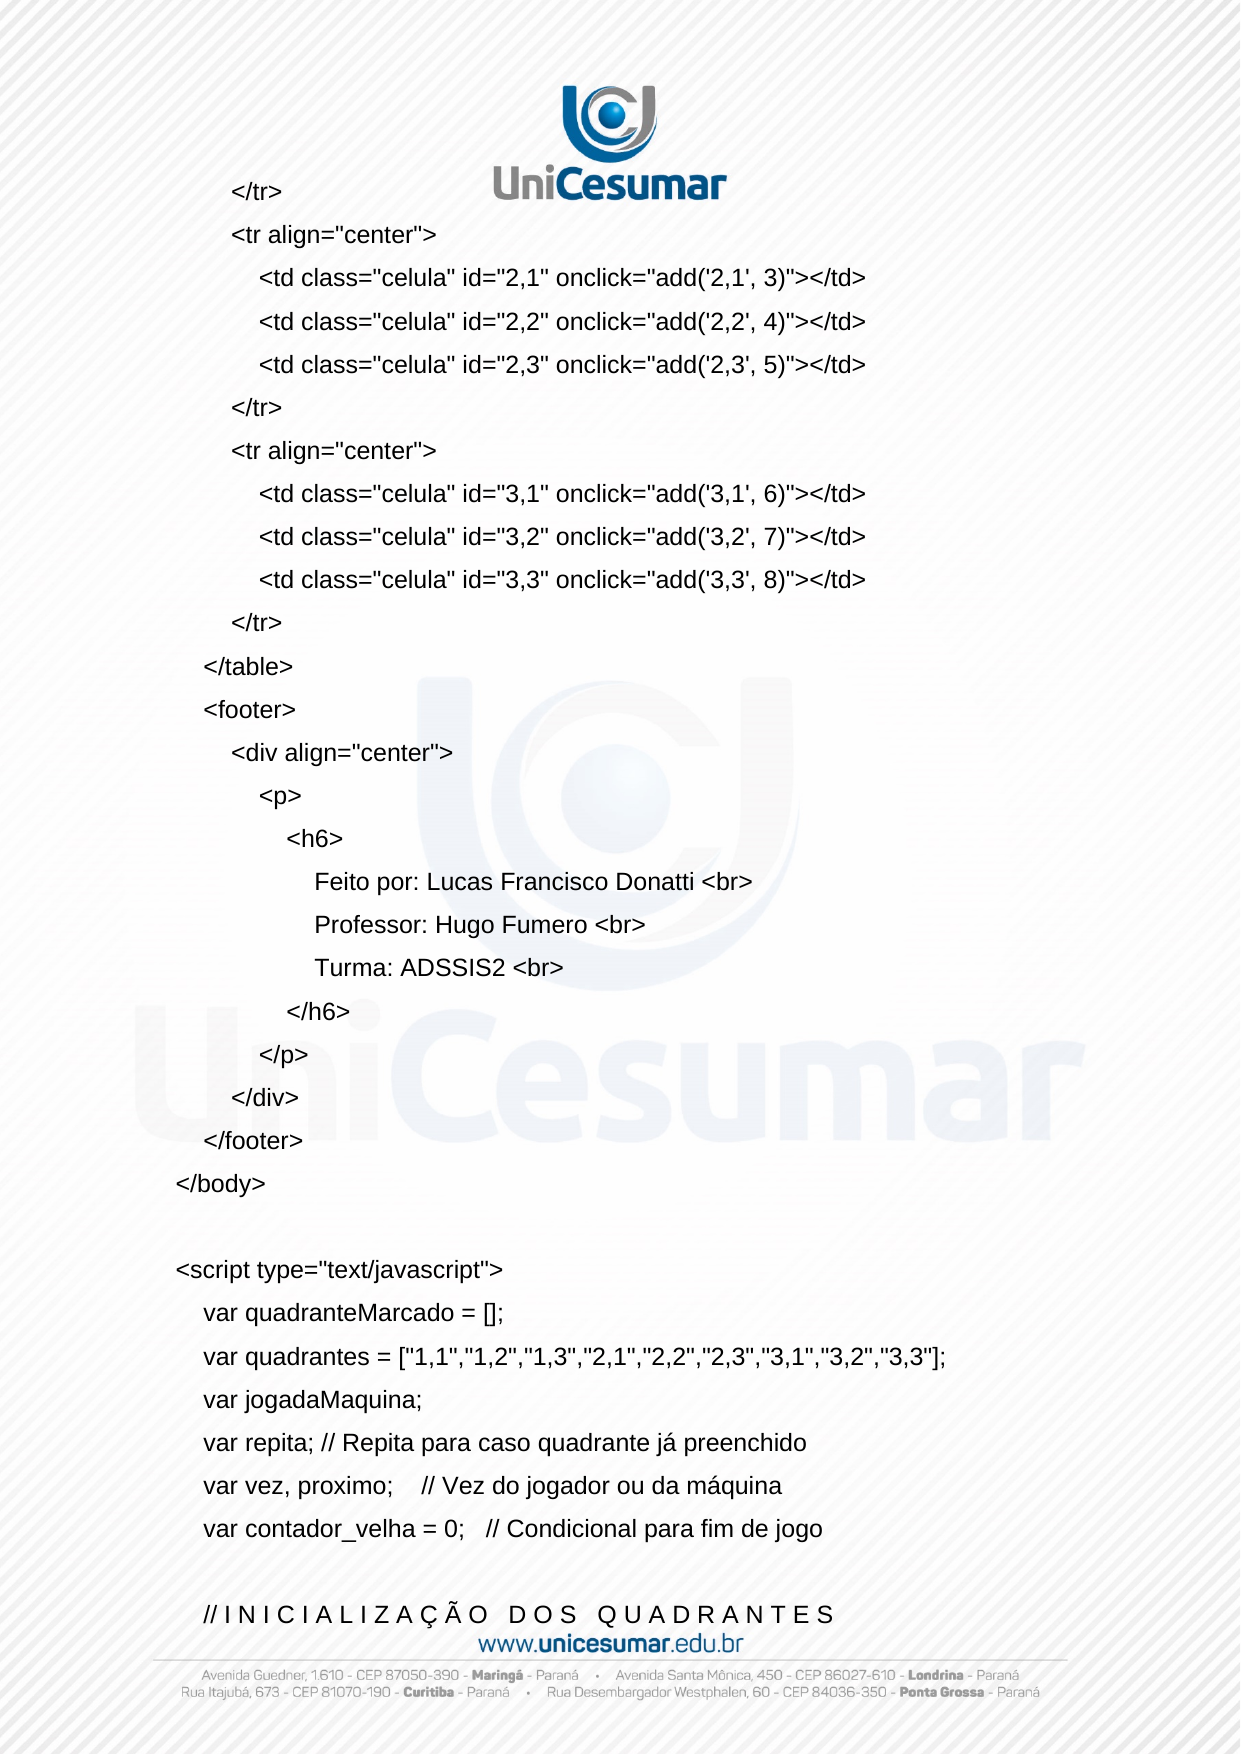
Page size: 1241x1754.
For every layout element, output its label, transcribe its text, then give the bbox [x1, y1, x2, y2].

text Feito por: Lucas Francisco Donatti <br> [148, 867, 1078, 896]
text <td class="celula" id="2,3" onclick="add('2,3', 5)"></td> [148, 350, 1078, 378]
text <tr align="center"> [148, 220, 1078, 249]
text // I N I C I A L I Z A Ç Ã O D O S Q U A D R A N T E S [148, 1600, 1078, 1629]
text </p> [148, 1040, 1078, 1068]
text </tr> [148, 608, 1078, 637]
text </tr> [148, 177, 1078, 206]
text <td class="celula" id="3,1" onclick="add('3,1', 6)"></td> [148, 479, 1078, 508]
text </body> [148, 1169, 1078, 1198]
text var jogadaMaquina; [148, 1385, 1078, 1413]
text var vez, proximo; // Vez do jogador ou da máquina [148, 1471, 1078, 1500]
text var contador_velha = 0; // Condicional para fim de jogo [148, 1514, 1078, 1543]
text <td class="celula" id="2,2" onclick="add('2,2', 4)"></td> [148, 307, 1078, 335]
text <footer> [148, 695, 1078, 723]
text <td class="celula" id="2,1" onclick="add('2,1', 3)"></td> [148, 263, 1078, 292]
text var quadranteMarcado = []; [148, 1298, 1078, 1327]
text </table> [148, 652, 1078, 680]
text </h6> [148, 997, 1078, 1025]
text Turma: ADSSIS2 <br> [148, 953, 1078, 982]
text <div align="center"> [148, 738, 1078, 767]
text <td class="celula" id="3,3" onclick="add('3,3', 8)"></td> [148, 565, 1078, 594]
text var quadrantes = ["1,1","1,2","1,3","2,1","2,2","2,3","3,1","3,2","3,3"]; [148, 1342, 1078, 1370]
text <script type="text/javascript"> [148, 1255, 1078, 1284]
text <h6> [148, 824, 1078, 853]
text <p> [148, 781, 1078, 810]
text Professor: Hugo Fumero <br> [148, 910, 1078, 939]
text <tr align="center"> [148, 436, 1078, 465]
picture [0, 0, 1241, 1754]
text </footer> [148, 1126, 1078, 1155]
text var repita; // Repita para caso quadrante já preenchido [148, 1428, 1078, 1457]
text </div> [148, 1083, 1078, 1112]
text </tr> [148, 393, 1078, 422]
text <td class="celula" id="3,2" onclick="add('3,2', 7)"></td> [148, 522, 1078, 551]
